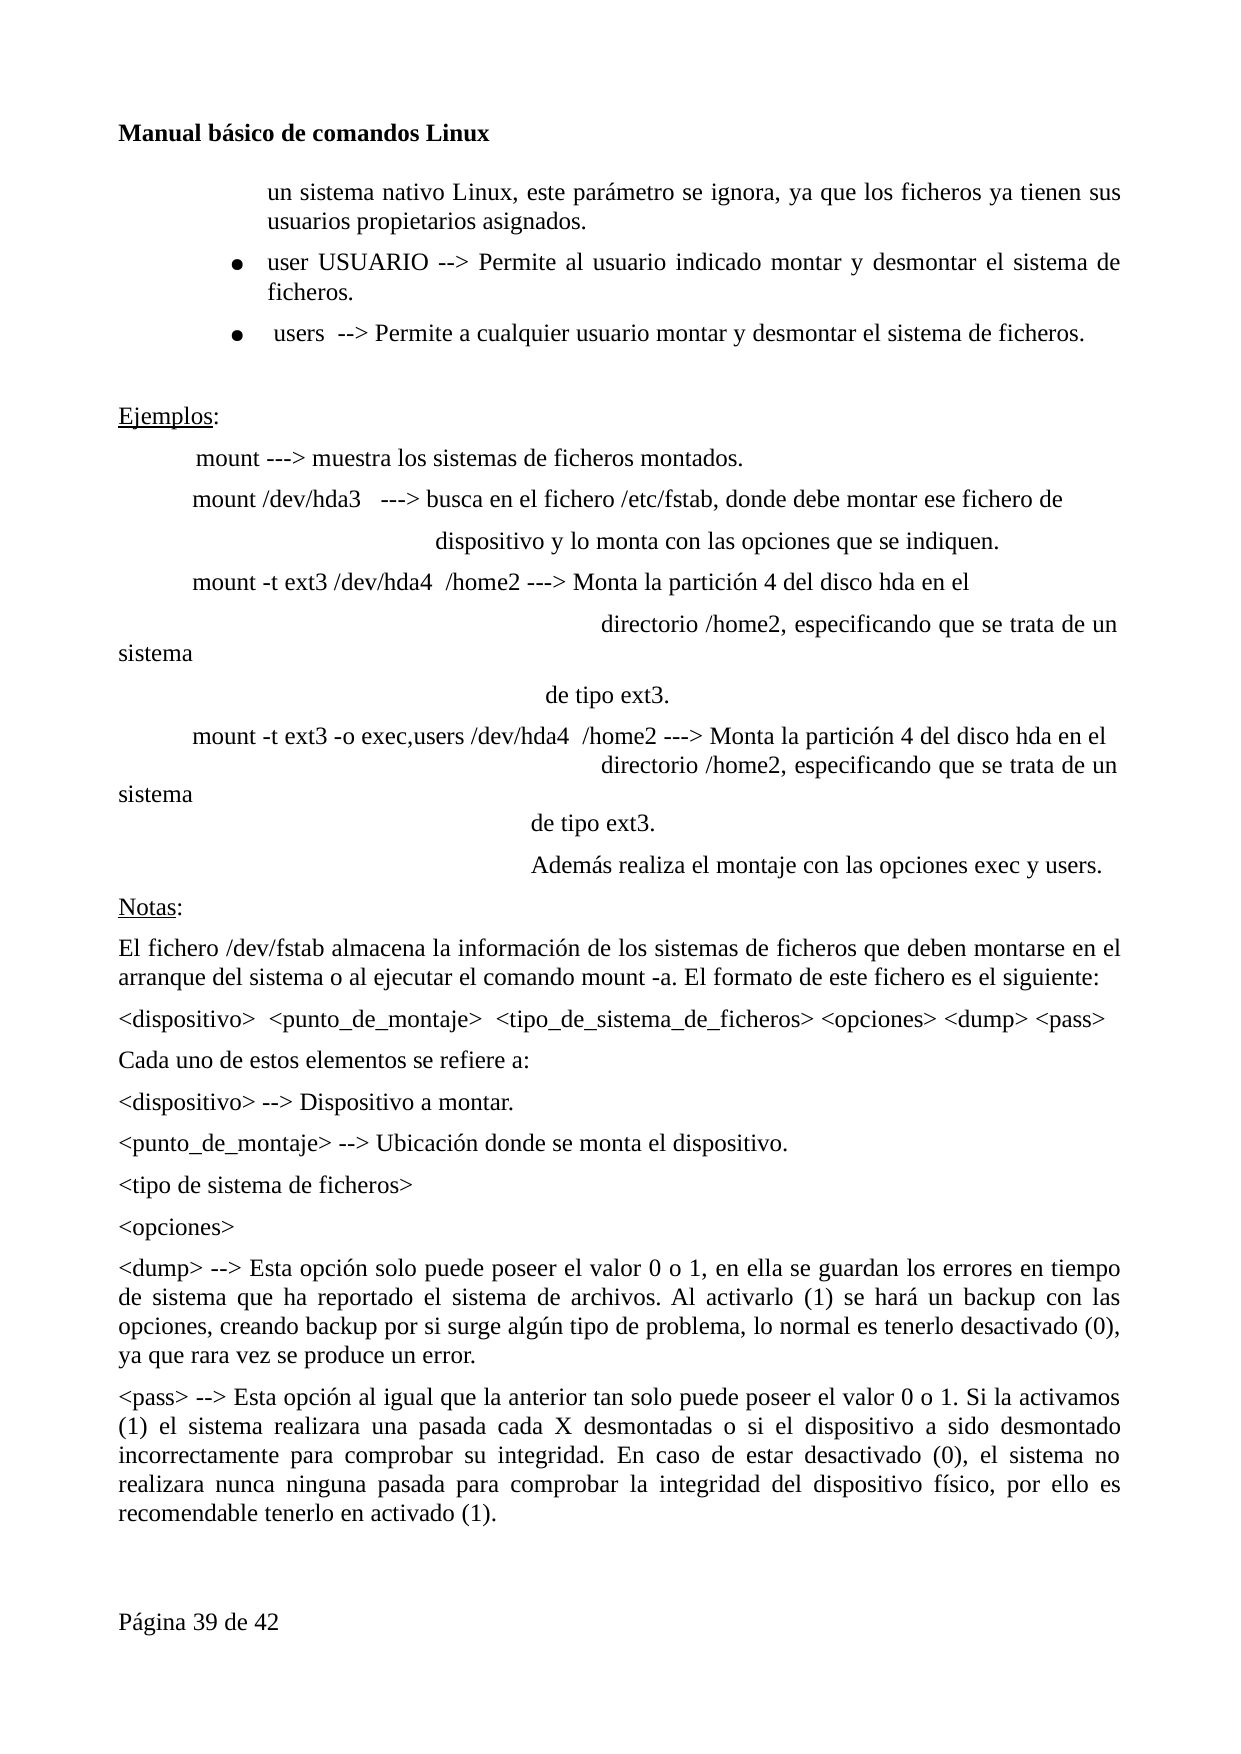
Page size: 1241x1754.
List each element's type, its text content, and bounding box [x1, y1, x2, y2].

text directorio /home2, especificando que se trata de un sistema [118, 609, 1122, 667]
text <punto_de_montaje> --> Ubicación donde se monta el dispositivo. [118, 1128, 1122, 1157]
text mount -t ext3 -o exec,users /dev/hda4 /home2 ---> Monta la partición 4 del disco hda en el [118, 721, 1122, 750]
text <dispositivo> --> Dispositivo a montar. [118, 1087, 1122, 1116]
text <opciones> [118, 1211, 1122, 1240]
text dispositivo y lo monta con las opciones que se indiquen. [118, 526, 1122, 555]
text mount -t ext3 /dev/hda4 /home2 ---> Monta la partición 4 del disco hda en el [118, 567, 1122, 596]
text mount ---> muestra los sistemas de ficheros montados. [118, 443, 1122, 472]
text <dump> --> Esta opción solo puede poseer el valor 0 o 1, en ella se guardan los errores en tiempo de sistema que ha reportado el sistema de archivos. Al activarlo (1) se hará un backup con las opciones, creando backup por si surge algún tipo de problema, lo normal es tenerlo desactivado (0), ya que rara vez se produce un error. [118, 1253, 1122, 1369]
text mount /dev/hda3 ---> busca en el fichero /etc/fstab, donde debe montar ese fichero de [118, 484, 1122, 513]
text <tipo de sistema de ficheros> [118, 1170, 1122, 1199]
list un sistema nativo Linux, este parámetro se ignora, ya que los ficheros ya tienen sus usuarios propietarios asignados. [229, 177, 1122, 235]
text de tipo ext3. [531, 808, 1122, 837]
text Notas: [118, 891, 1122, 920]
text <pass> --> Esta opción al igual que la anterior tan solo puede poseer el valor 0 o 1. Si la activamos (1) el sistema realizara una pasada cada X desmontadas o si el dispositivo a sido desmontado incorrectamente para comprobar su integridad. En caso de estar desactivado (0), el sistema no realizara nunca ninguna pasada para comprobar la integridad del dispositivo físico, por ello es recomendable tenerlo en activado (1). [118, 1382, 1122, 1527]
text Además realiza el montaje con las opciones exec y users. [531, 850, 1122, 879]
list user USUARIO --> Permite al usuario indicado montar y desmontar el sistema de ficheros. [229, 247, 1122, 305]
text Cada uno de estos elementos se refiere a: [118, 1045, 1122, 1074]
list users --> Permite a cualquier usuario montar y desmontar el sistema de ficheros. [229, 318, 1122, 347]
text <dispositivo> <punto_de_montaje> <tipo_de_sistema_de_ficheros> <opciones> <dump> <pass> [118, 1003, 1122, 1033]
text Ejemplos: [118, 401, 1122, 430]
text de tipo ext3. [118, 679, 1122, 708]
text directorio /home2, especificando que se trata de un sistema [118, 750, 1122, 808]
text El fichero /dev/fstab almacena la información de los sistemas de ficheros que deben montarse en el arranque del sistema o al ejecutar el comando mount -a. El formato de este fichero es el siguiente: [118, 933, 1122, 991]
